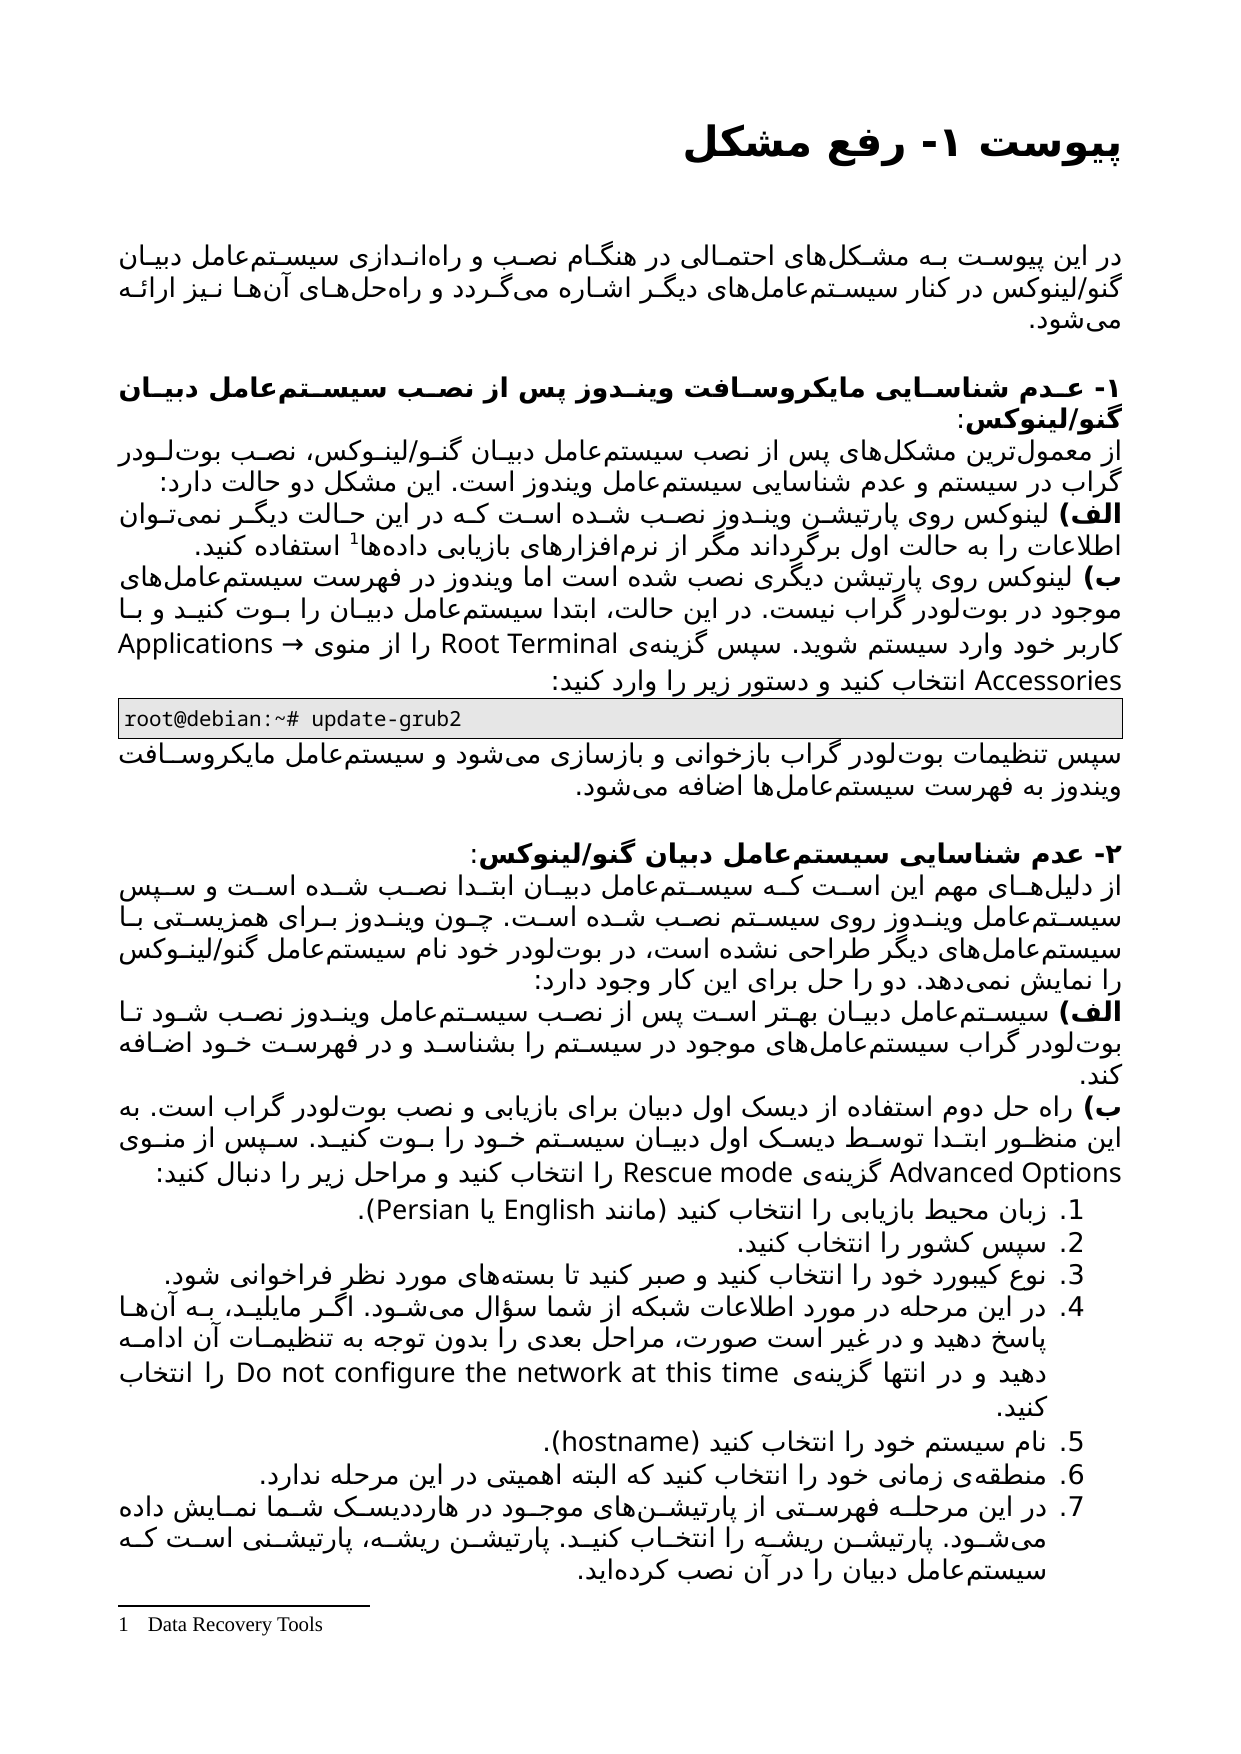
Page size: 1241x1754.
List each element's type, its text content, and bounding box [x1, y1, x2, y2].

text ب) راه حل دوم استفاده از دیسک اول دبیان برای بازیابی و نصب بوت‌لودر گراب است. به این منظور ابتدا توسط دیسک اول دبیان سیستم خود را بوت کنید. سپس از منوی Advanced Options گزینه‌ی Rescue mode را انتخاب کنید و مراحل زیر را دنبال کنید: [118, 1091, 1122, 1191]
list سپس کشور را انتخاب کنید. [118, 1228, 1084, 1259]
text در این پیوست به مشکل‌های احتمالی در هنگام نصب و راه‌اندازی سیستم‌عامل دبیان گنو/لینوکس در کنار سیستم‌عامل‌های دیگر اشاره می‌گردد و راه‌حل‌های آن‌ها نیز ارائه می‌شود. [118, 240, 1122, 335]
list در این مرحله فهرستی از پارتیشن‌های موجود در هارددیسک شما نمایش داده می‌شود. پارتیشن ریشه را انتخاب کنید. پارتیشن ریشه، پارتیشنی است که سیستم‌عامل دبیان را در آن نصب کرده‌اید. [118, 1491, 1084, 1586]
list در این مرحله در مورد اطلاعات شبکه از شما سؤال می‌شود. اگر مایلید، به آن‌ها پاسخ دهید و در غیر است صورت، مراحل بعدی را بدون توجه به تنظیمات آن ادامه دهید و در انتها گزینه‌ی Do not configure the network at this time را انتخاب کنید. [118, 1291, 1084, 1422]
text سپس تنظیمات بوت‌لودر گراب بازخوانی و بازسازی می‌شود و سیستم‌عامل مایکروسافت ویندوز به فهرست سیستم‌عامل‌ها اضافه می‌شود. [118, 739, 1122, 801]
text ب) لینوکس روی پارتیشن دیگری نصب شده است اما ویندوز در فهرست سیستم‌عامل‌های موجود در بوت‌لودر گراب نیست. در این حالت، ابتدا سیستم‌عامل دبیان را بوت کنید و با کاربر خود وارد سیستم شوید. سپس گزینه‌ی Root Terminal را از منوی Applications → Accessories انتخاب کنید و دستور زیر را وارد کنید: [118, 561, 1122, 698]
list نوع کیبورد خود را انتخاب کنید و صبر کنید تا بسته‌های مورد نظر فراخوانی شود. [118, 1259, 1084, 1291]
table_header root@debian:~# update-grub2 [119, 699, 1122, 738]
text ۲- عدم شناسایی سیستم‌عامل دبیان گنو/لینوکس: [118, 838, 1122, 870]
text از معمول‌ترین مشکل‌های پس از نصب سیستم‌عامل دبیان گنو/لینوکس، نصب بوت‌لودر گراب در سیستم و عدم شناسایی سیستم‌عامل ویندوز است. این مشکل دو حالت دارد: [118, 435, 1122, 498]
list منطقه‌ی زمانی خود را انتخاب کنید که البته اهمیتی در این مرحله ندارد. [118, 1459, 1084, 1491]
text Data Recovery Tools [118, 1612, 1122, 1636]
text الف) لینوکس روی پارتیشن ویندوز نصب شده است که در این حالت دیگر نمی‌توان اطلاعات را به حالت اول برگرداند مگر از نرم‌افزارهای بازیابی داده‌ها استفاده کنید. [118, 498, 1122, 561]
list نام سیستم خود را انتخاب کنید (hostname). [118, 1422, 1084, 1459]
text الف) سیستم‌عامل دبیان بهتر است پس از نصب سیستم‌عامل ویندوز نصب شود تا بوت‌لودر گراب سیستم‌عامل‌های موجود در سیستم را بشناسد و در فهرست خود اضافه کند. [118, 996, 1122, 1091]
text از دلیل‌های مهم این است که سیستم‌عامل دبیان ابتدا نصب شده است و سپس سیستم‌عامل ویندوز روی سیستم نصب شده است. چون ویندوز برای همزیستی با سیستم‌عامل‌های دیگر طراحی نشده است، در بوت‌لودر خود نام سیستم‌عامل گنو/لینوکس را نمایش نمی‌دهد. دو را حل برای این کار وجود دارد: [118, 870, 1122, 996]
list زبان محیط بازیابی را انتخاب کنید (مانند English یا Persian). [118, 1191, 1084, 1228]
text پیوست ۱- رفع مشکل [118, 118, 1122, 167]
text ۱- عدم شناسایی مایکروسافت ویندوز پس از نصب سیستم‌عامل دبیان گنو/لینوکس: [118, 372, 1122, 435]
